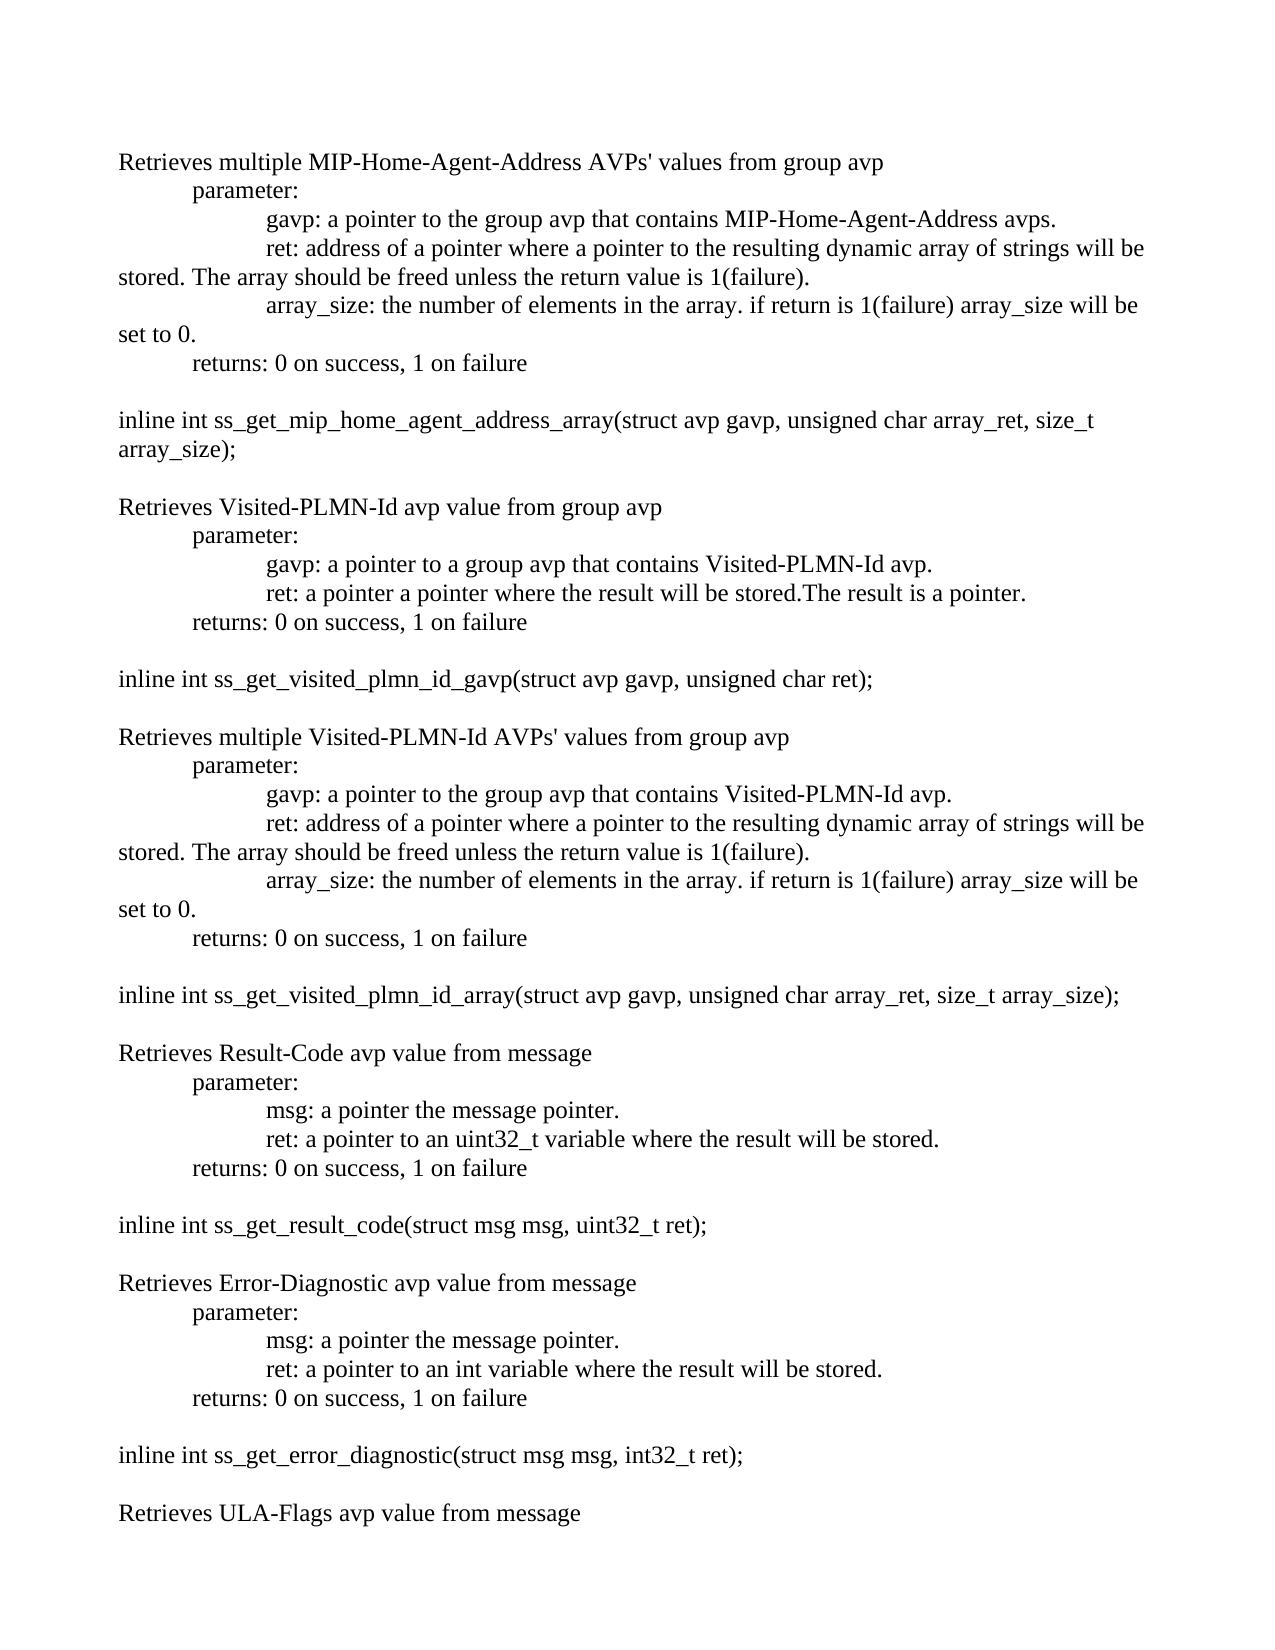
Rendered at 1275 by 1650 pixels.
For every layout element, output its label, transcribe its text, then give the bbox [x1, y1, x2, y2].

text inline int ss_get_visited_plmn_id_array(struct avp gavp, unsigned char array_ret, size_t array_size); [118, 981, 1157, 1009]
text gavp: a pointer to a group avp that contains Visited-PLMN-Id avp. [118, 549, 1157, 578]
text gavp: a pointer to the group avp that contains MIP-Home-Agent-Address avps. [118, 204, 1157, 233]
text ret: a pointer a pointer where the result will be stored.The result is a pointer. [118, 578, 1157, 607]
text inline int ss_get_visited_plmn_id_gavp(struct avp gavp, unsigned char ret); [118, 664, 1157, 693]
text ret: a pointer to an uint32_t variable where the result will be stored. [118, 1124, 1157, 1153]
text parameter: [118, 521, 1157, 549]
text Retrieves Result-Code avp value from message [118, 1038, 1157, 1067]
text msg: a pointer the message pointer. [118, 1096, 1157, 1124]
text inline int ss_get_error_diagnostic(struct msg msg, int32_t ret); [118, 1441, 1157, 1469]
text ret: address of a pointer where a pointer to the resulting dynamic array of strings will be stored. The array should be freed unless the return value is 1(failure). [118, 808, 1157, 866]
text returns: 0 on success, 1 on failure [118, 1153, 1157, 1182]
text msg: a pointer the message pointer. [118, 1326, 1157, 1354]
text Retrieves multiple MIP-Home-Agent-Address AVPs' values from group avp [118, 147, 1157, 176]
text gavp: a pointer to the group avp that contains Visited-PLMN-Id avp. [118, 779, 1157, 808]
text inline int ss_get_mip_home_agent_address_array(struct avp gavp, unsigned char array_ret, size_t array_size); [118, 406, 1157, 463]
text parameter: [118, 751, 1157, 779]
text Retrieves ULA-Flags avp value from message [118, 1498, 1157, 1527]
text parameter: [118, 176, 1157, 204]
text Retrieves Error-Diagnostic avp value from message [118, 1268, 1157, 1297]
text returns: 0 on success, 1 on failure [118, 607, 1157, 636]
text Retrieves Visited-PLMN-Id avp value from group avp [118, 492, 1157, 521]
text returns: 0 on success, 1 on failure [118, 923, 1157, 952]
text returns: 0 on success, 1 on failure [118, 1383, 1157, 1412]
text inline int ss_get_result_code(struct msg msg, uint32_t ret); [118, 1211, 1157, 1239]
text returns: 0 on success, 1 on failure [118, 348, 1157, 377]
text Retrieves multiple Visited-PLMN-Id AVPs' values from group avp [118, 722, 1157, 751]
text parameter: [118, 1297, 1157, 1326]
text parameter: [118, 1067, 1157, 1096]
text array_size: the number of elements in the array. if return is 1(failure) array_size will be set to 0. [118, 866, 1157, 923]
text ret: address of a pointer where a pointer to the resulting dynamic array of strings will be stored. The array should be freed unless the return value is 1(failure). [118, 233, 1157, 291]
text array_size: the number of elements in the array. if return is 1(failure) array_size will be set to 0. [118, 291, 1157, 348]
text ret: a pointer to an int variable where the result will be stored. [118, 1354, 1157, 1383]
